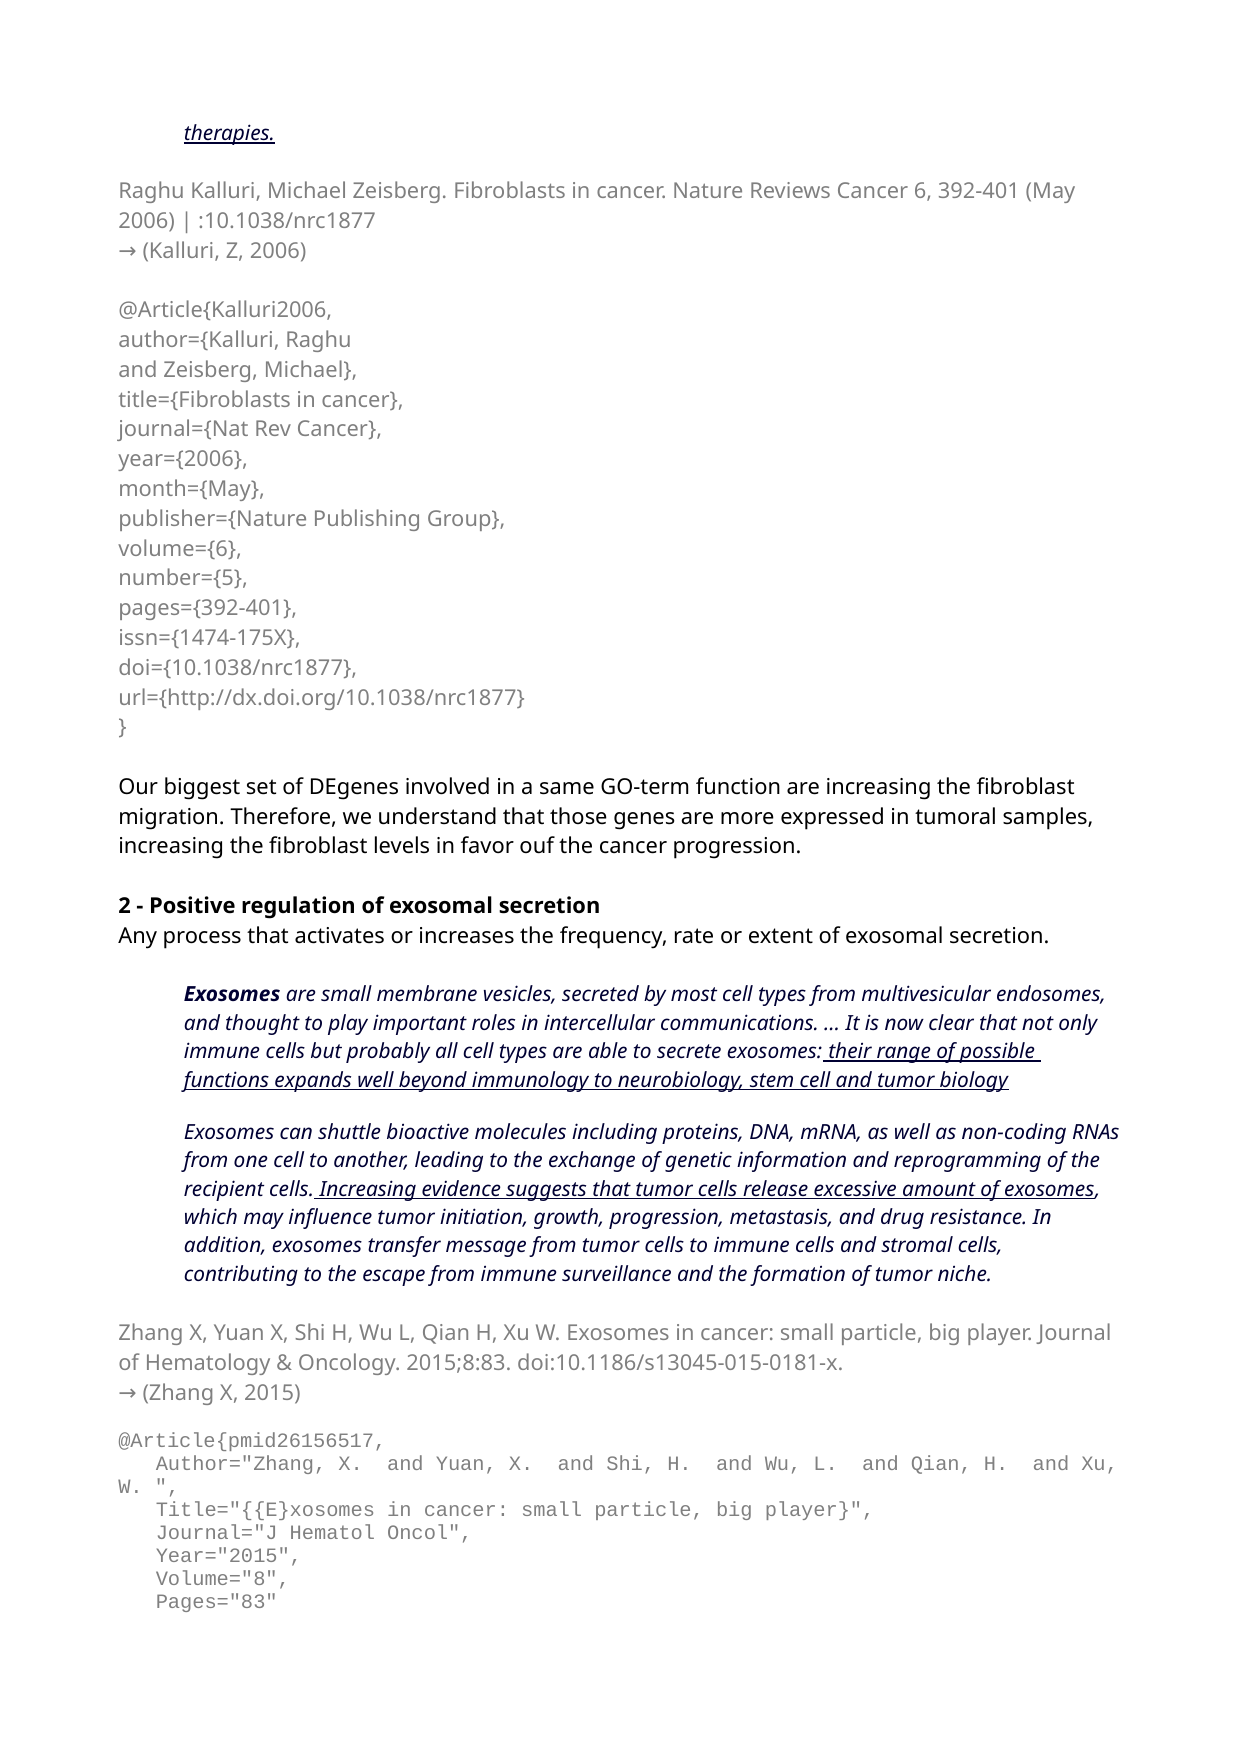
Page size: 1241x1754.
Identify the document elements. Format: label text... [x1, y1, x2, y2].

text and Zeisberg, Michael}, [118, 354, 1122, 383]
text Raghu Kalluri, Michael Zeisberg. Fibroblasts in cancer. Nature Reviews Cancer 6, 392-401 (May 2006) | :10.1038/nrc1877 [118, 175, 1122, 234]
text Exosomes are small membrane vesicles, secreted by most cell types from multivesicular endosomes, and thought to play important roles in intercellular communications. … It is now clear that not only immune cells but probably all cell types are able to secrete exosomes: their range of possible functions expands well beyond immunology to neurobiology, stem cell and tumor biology [184, 979, 1122, 1093]
text Journal="J Hematol Oncol", [118, 1522, 1122, 1545]
text → (Zhang X, 2015) [118, 1377, 1122, 1407]
text author={Kalluri, Raghu [118, 324, 1122, 354]
text publisher={Nature Publishing Group}, [118, 503, 1122, 532]
text issn={1474-175X}, [118, 622, 1122, 652]
text journal={Nat Rev Cancer}, [118, 413, 1122, 443]
text Title="{{E}xosomes in cancer: small particle, big player}", [118, 1499, 1122, 1522]
text doi={10.1038/nrc1877}, [118, 652, 1122, 681]
text Author="Zhang, X. and Yuan, X. and Shi, H. and Wu, L. and Qian, H. and Xu, W. ", [118, 1453, 1122, 1499]
text @Article{pmid26156517, [118, 1430, 1122, 1453]
text Volume="8", [118, 1568, 1122, 1591]
text url={http://dx.doi.org/10.1038/nrc1877} [118, 681, 1122, 711]
text month={May}, [118, 473, 1122, 503]
text Any process that activates or increases the frequency, rate or extent of exosomal secretion. [118, 920, 1122, 949]
text volume={6}, [118, 532, 1122, 562]
text number={5}, [118, 562, 1122, 592]
text Zhang X, Yuan X, Shi H, Wu L, Qian H, Xu W. Exosomes in cancer: small particle, big player. Journal of Hematology & Oncology. 2015;8:83. doi:10.1186/s13045-015-0181-x. [118, 1317, 1122, 1377]
text pages={392-401}, [118, 592, 1122, 622]
text Exosomes can shuttle bioactive molecules including proteins, DNA, mRNA, as well as non-coding RNAs from one cell to another, leading to the exchange of genetic information and reprogramming of the recipient cells. Increasing evidence suggests that tumor cells release excessive amount of exosomes, which may influence tumor initiation, growth, progression, metastasis, and drug resistance. In addition, exosomes transfer message from tumor cells to immune cells and stromal cells, contributing to the escape from immune surveillance and the formation of tumor niche. [184, 1117, 1122, 1287]
text @Article{Kalluri2006, [118, 294, 1122, 324]
text year={2006}, [118, 443, 1122, 473]
text therapies. [184, 118, 1122, 147]
text Pages="83" [118, 1591, 1122, 1614]
text Our biggest set of DEgenes involved in a same GO-term function are increasing the fibroblast migration. Therefore, we understand that those genes are more expressed in tumoral samples, increasing the fibroblast levels in favor ouf the cancer progression. [118, 771, 1122, 860]
text Year="2015", [118, 1545, 1122, 1568]
text → (Kalluri, Z, 2006) [118, 234, 1122, 264]
text } [118, 711, 1122, 741]
text title={Fibroblasts in cancer}, [118, 383, 1122, 413]
text 2 - Positive regulation of exosomal secretion [118, 890, 1122, 920]
